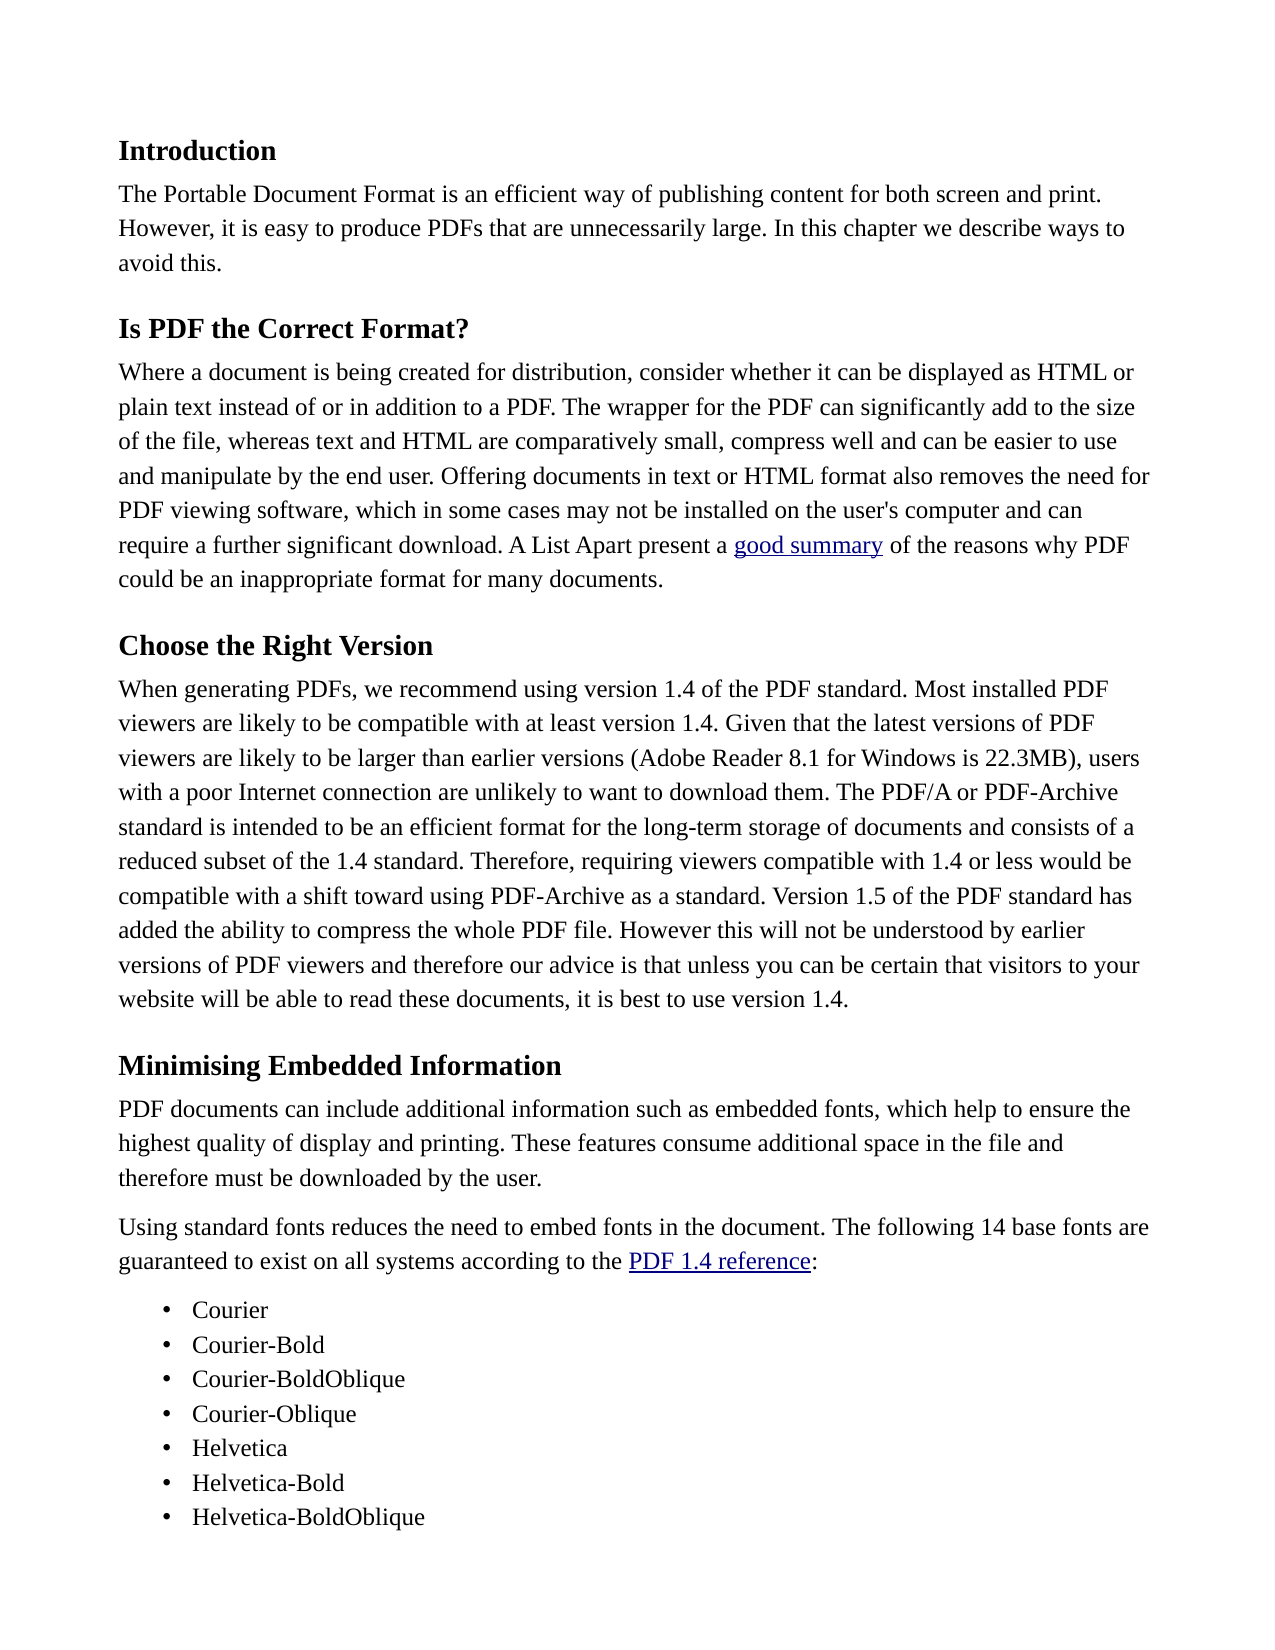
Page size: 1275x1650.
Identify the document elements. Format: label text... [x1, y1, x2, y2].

list Helvetica [162, 1433, 1157, 1462]
text The Portable Document Format is an efficient way of publishing content for both screen and print. However, it is easy to produce PDFs that are unnecessarily large. In this chapter we describe ways to avoid this. [118, 179, 1157, 276]
subtitle Introduction [118, 133, 1157, 166]
text When generating PDFs, we recommend using version 1.4 of the PDF standard. Most installed PDF viewers are likely to be compatible with at least version 1.4. Given that the latest versions of PDF viewers are likely to be larger than earlier versions (Adobe Reader 8.1 for Windows is 22.3MB), users with a poor Internet connection are unlikely to want to download them. The PDF/A or PDF-Archive standard is intended to be an efficient format for the long-term storage of documents and consists of a reduced subset of the 1.4 standard. Therefore, requiring viewers compatible with 1.4 or less would be compatible with a shift toward using PDF-Archive as a standard. Version 1.5 of the PDF standard has added the ability to compress the whole PDF file. However this will not be understood by earlier versions of PDF viewers and therefore our advice is that unless you can be certain that visitors to your website will be able to read these documents, it is best to use version 1.4. [118, 674, 1157, 1013]
subtitle Minimising Embedded Information [118, 1048, 1157, 1081]
list Courier [162, 1296, 1157, 1324]
list Courier-BoldOblique [162, 1364, 1157, 1393]
text PDF documents can include additional information such as embedded fonts, which help to ensure the highest quality of display and printing. These features consume additional space in the file and therefore must be downloaded by the user. [118, 1094, 1157, 1192]
list Helvetica-Bold [162, 1468, 1157, 1497]
subtitle Is PDF the Correct Format? [118, 311, 1157, 345]
subtitle Choose the Right Version [118, 628, 1157, 661]
text Where a document is being created for distribution, consider whether it can be displayed as HTML or plain text instead of or in addition to a PDF. The wrapper for the PDF can significantly add to the size of the file, whereas text and HTML are comparatively small, compress well and can be easier to use and manipulate by the end user. Offering documents in text or HTML format also removes the need for PDF viewing software, which in some cases may not be installed on the user's computer and can require a further significant download. A List Apart present a good summary of the reasons why PDF could be an inappropriate format for many documents. [118, 357, 1157, 593]
text Using standard fonts reduces the need to embed fonts in the document. The following 14 base fonts are guaranteed to exist on all systems according to the PDF 1.4 reference: [118, 1212, 1157, 1275]
list Courier-Bold [162, 1330, 1157, 1359]
list Helvetica-BoldOblique [162, 1502, 1157, 1531]
list Courier-Oblique [162, 1399, 1157, 1428]
